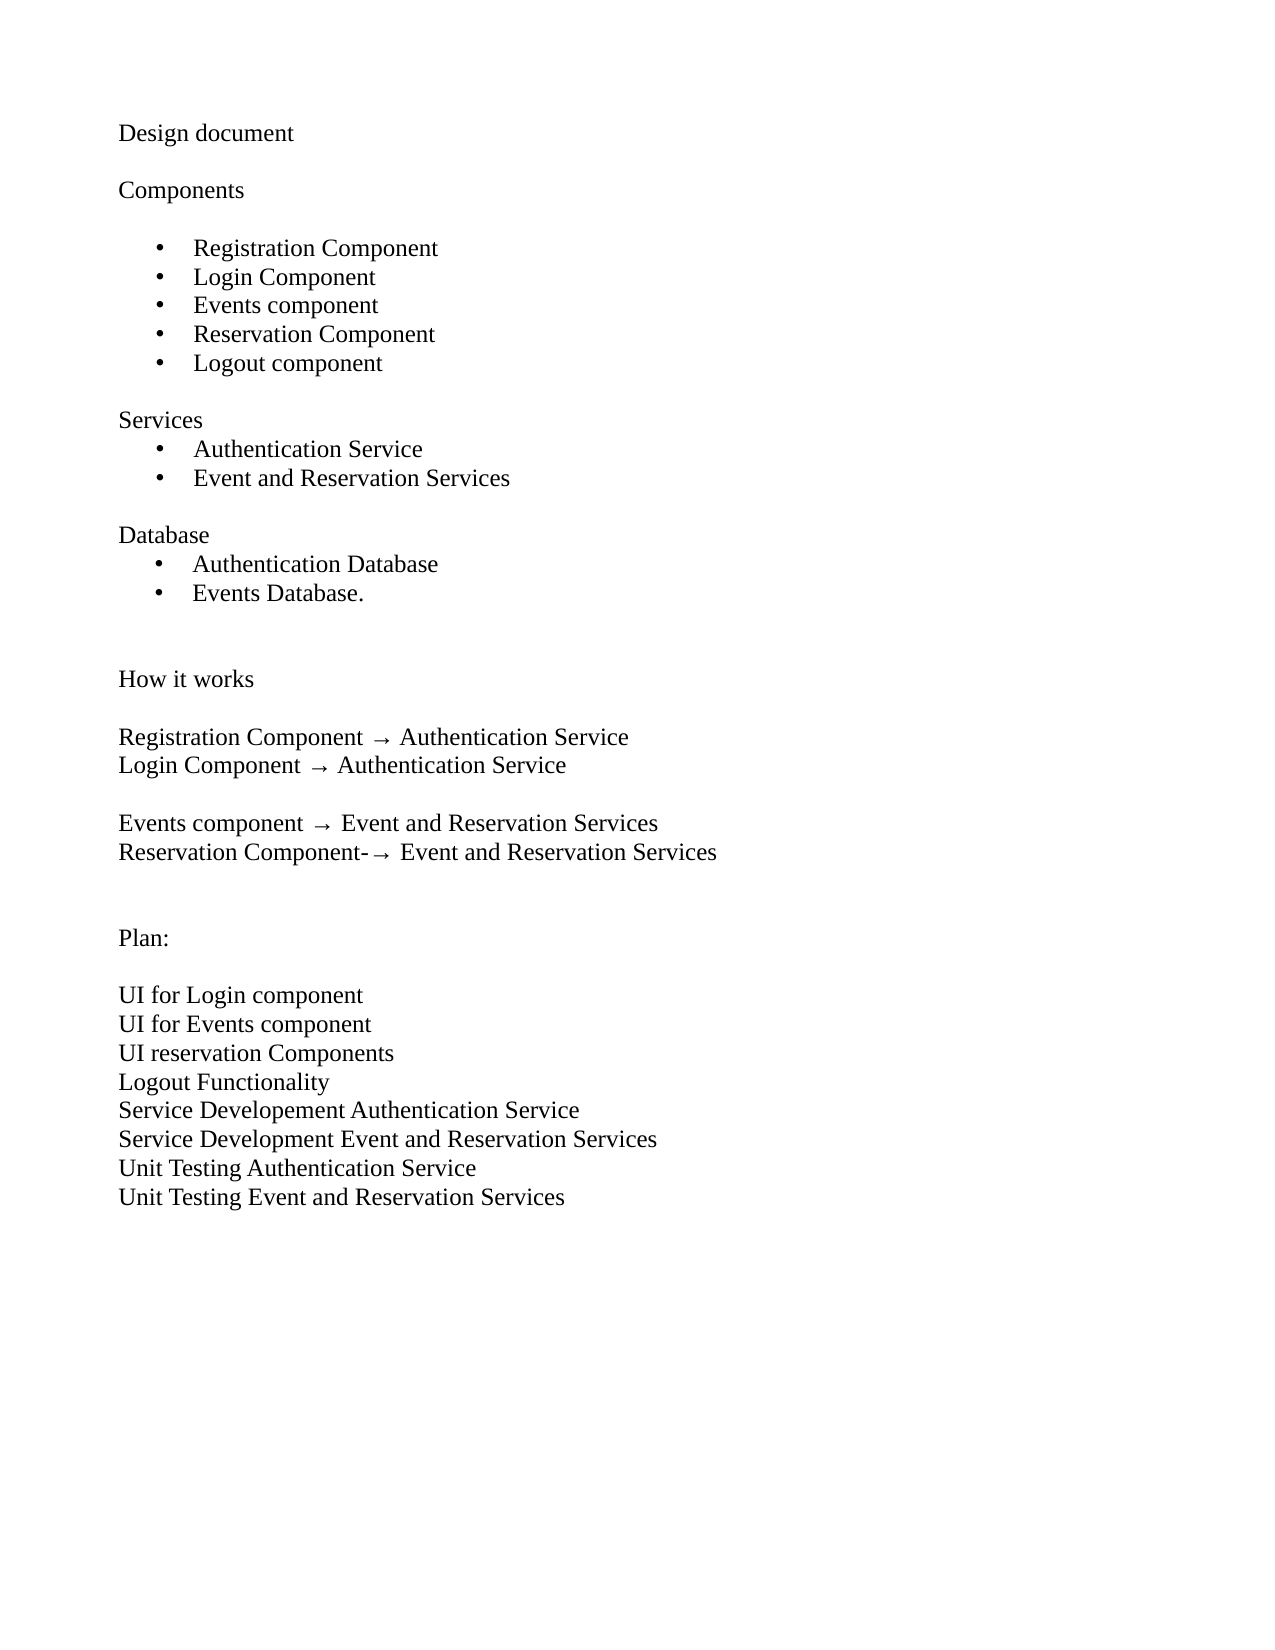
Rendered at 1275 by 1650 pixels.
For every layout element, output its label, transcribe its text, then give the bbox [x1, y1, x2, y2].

list Events Database. [154, 578, 1157, 607]
list Authentication Service [156, 434, 1157, 463]
text Registration Component → Authentication Service [118, 722, 1157, 751]
text Design document [118, 118, 1157, 147]
text Login Component → Authentication Service [118, 751, 1157, 779]
text Unit Testing Event and Reservation Services [118, 1182, 1157, 1211]
list Event and Reservation Services [156, 463, 1157, 492]
list Login Component [156, 262, 1157, 291]
text Services [118, 406, 1157, 434]
text UI for Events component [118, 1009, 1157, 1038]
text Unit Testing Authentication Service [118, 1153, 1157, 1182]
text Reservation Component-→ Event and Reservation Services [118, 837, 1157, 866]
text Plan: [118, 923, 1157, 952]
list Reservation Component [156, 319, 1157, 348]
text Database [118, 521, 1157, 549]
text UI for Login component [118, 981, 1157, 1009]
text Events component → Event and Reservation Services [118, 808, 1157, 837]
list Authentication Database [154, 549, 1157, 578]
text Service Development Event and Reservation Services [118, 1124, 1157, 1153]
list Events component [156, 291, 1157, 319]
text UI reservation Components [118, 1038, 1157, 1067]
list Registration Component [156, 233, 1157, 262]
text Logout Functionality [118, 1067, 1157, 1096]
text Components [118, 176, 1157, 204]
list Logout component [156, 348, 1157, 377]
text How it works [118, 664, 1157, 693]
text Service Developement Authentication Service [118, 1096, 1157, 1124]
